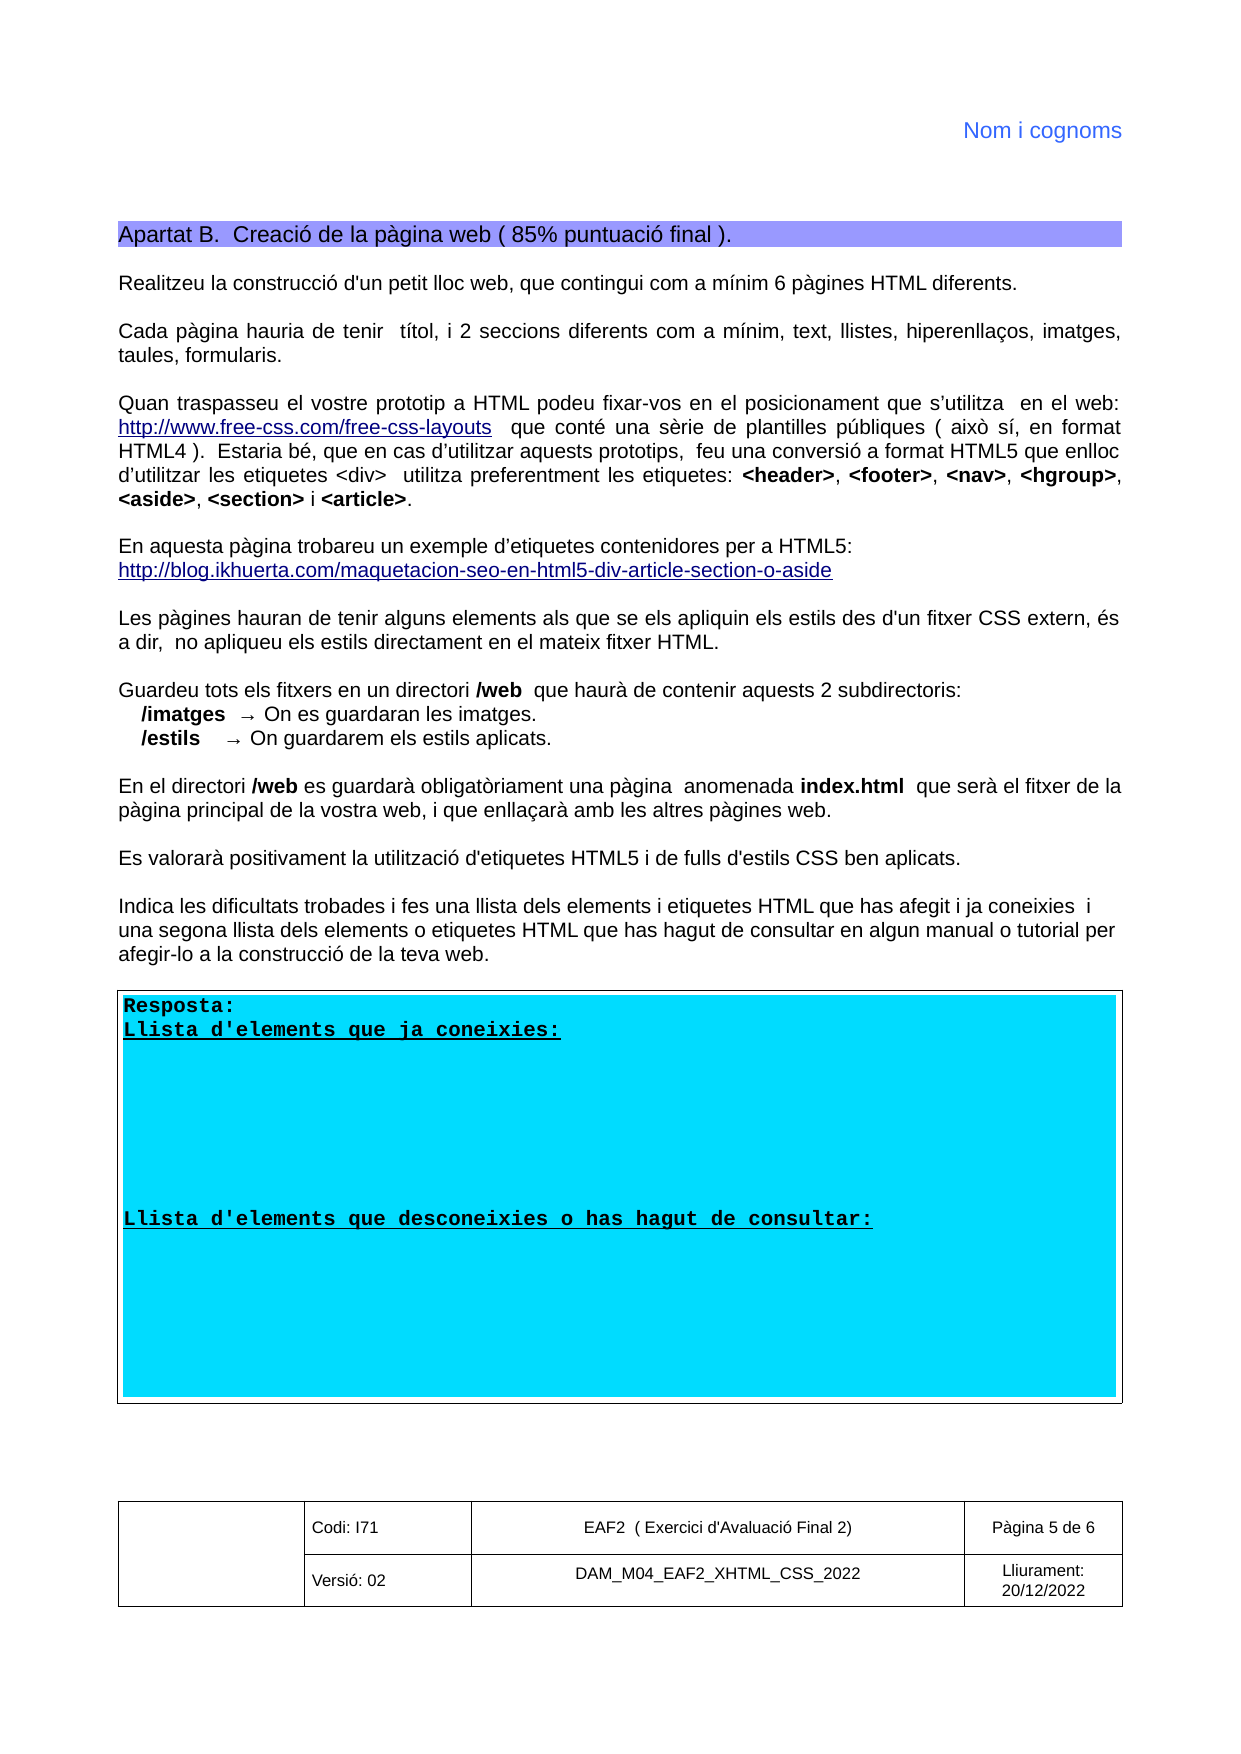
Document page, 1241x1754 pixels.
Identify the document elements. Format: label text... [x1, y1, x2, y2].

text Realitzeu la construcció d'un petit lloc web, que contingui com a mínim 6 pàgines HTML diferents. [118, 271, 1122, 295]
text En aquesta pàgina trobareu un exemple d’etiquetes contenidores per a HTML5: [118, 534, 1122, 558]
text Les pàgines hauran de tenir alguns elements als que se els apliquin els estils des d'un fitxer CSS extern, és a dir, no apliqueu els estils directament en el mateix fitxer HTML. [118, 606, 1122, 654]
text Es valorarà positivament la utilització d'etiquetes HTML5 i de fulls d'estils CSS ben aplicats. [118, 846, 1122, 870]
text /imatges → On es guardaran les imatges. [118, 702, 1122, 726]
text En el directori /web es guardarà obligatòriament una pàgina anomenada index.html que serà el fitxer de la pàgina principal de la vostra web, i que enllaçarà amb les altres pàgines web. [118, 774, 1122, 822]
text Apartat B. Creació de la pàgina web ( 85% puntuació final ). [118, 221, 1122, 247]
text Indica les dificultats trobades i fes una llista dels elements i etiquetes HTML que has afegit i ja coneixies i una segona llista dels elements o etiquetes HTML que has hagut de consultar en algun manual o tutorial per afegir-lo a la construcció de la teva web. [118, 894, 1122, 966]
text Quan traspasseu el vostre prototip a HTML podeu fixar-vos en el posicionament que s’utilitza en el web: http://www.free-css.com/free-css-layouts que conté una sèrie de plantilles públiques ( això sí, en format HTML4 ). Estaria bé, que en cas d’utilitzar aquests prototips, feu una conversió a format HTML5 que enlloc d’utilitzar les etiquetes <div> utilitza preferentment les etiquetes: <header>, <footer>, <nav>, <hgroup>, <aside>, <section> i <article>. [118, 391, 1122, 510]
text Guardeu tots els fitxers en un directori /web que haurà de contenir aquests 2 subdirectoris: [118, 678, 1122, 702]
text /estils → On guardarem els estils aplicats. [118, 726, 1122, 750]
text http://blog.ikhuerta.com/maquetacion-seo-en-html5-div-article-section-o-aside [118, 558, 1122, 582]
table_header Resposta: Llista d'elements que ja coneixies: Llista d'elements que desconeixies o has hagut de consultar: [118, 991, 1122, 1403]
text Cada pàgina hauria de tenir títol, i 2 seccions diferents com a mínim, text, llistes, hiperenllaços, imatges, taules, formularis. [118, 319, 1122, 367]
